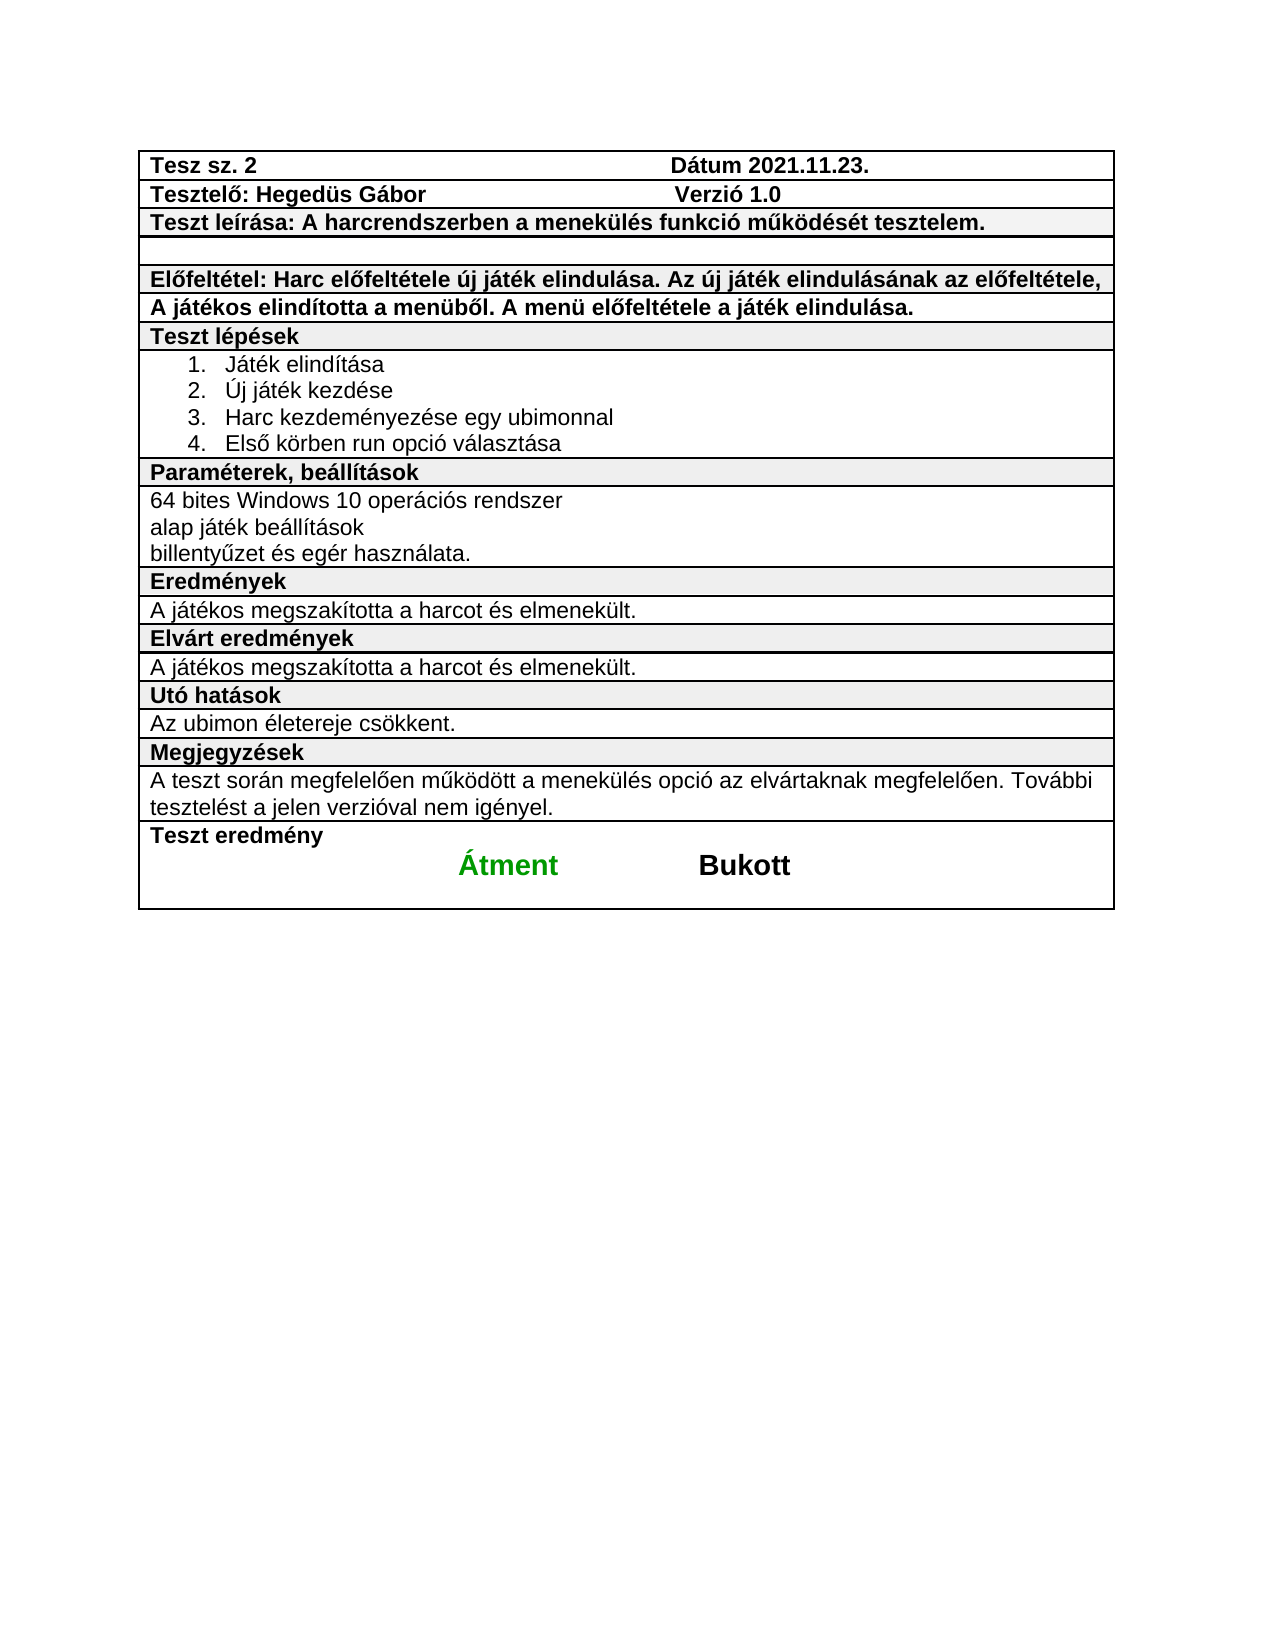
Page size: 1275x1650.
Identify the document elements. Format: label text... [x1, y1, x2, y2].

table_cell Előfeltétel: Harc előfeltétele új játék elindulása. Az új játék elindulásának az előfeltétele, [140, 266, 1113, 292]
table_cell Teszt lépések [140, 323, 1113, 349]
table_cell Eredmények [140, 568, 1113, 594]
table_cell [140, 238, 1113, 264]
table_header Átment [390, 849, 626, 882]
table_cell Játék elindítása Új játék kezdése Harc kezdeményezése egy ubimonnal Első körben run opció választása [140, 351, 1113, 457]
table_header Bukott [626, 849, 862, 882]
table_cell Utó hatások [140, 682, 1113, 708]
table_cell Megjegyzések [140, 739, 1113, 765]
table_cell A teszt során megfelelően működött a menekülés opció az elvártaknak megfelelően. További tesztelést a jelen verzióval nem igényel. [140, 767, 1113, 820]
table_cell Teszt leírása: A harcrendszerben a menekülés funkció működését tesztelem. [140, 209, 1113, 235]
table_header Tesz sz. 2 Dátum 2021.11.23. [140, 152, 1113, 178]
table_cell A játékos megszakította a harcot és elmenekült. [140, 654, 1113, 680]
table_cell Teszt eredmény [140, 822, 1113, 908]
table_cell 64 bites Windows 10 operációs rendszer alap játék beállítások billentyűzet és egér használata. [140, 487, 1113, 566]
table_cell A játékos elindította a menüből. A menü előfeltétele a játék elindulása. [140, 294, 1113, 321]
table_cell Paraméterek, beállítások [140, 459, 1113, 485]
table_cell Az ubimon életereje csökkent. [140, 710, 1113, 737]
table_cell Elvárt eredmények [140, 625, 1113, 651]
table_cell A játékos megszakította a harcot és elmenekült. [140, 597, 1113, 623]
table_cell Tesztelő: Hegedüs Gábor Verzió 1.0 [140, 181, 1113, 207]
